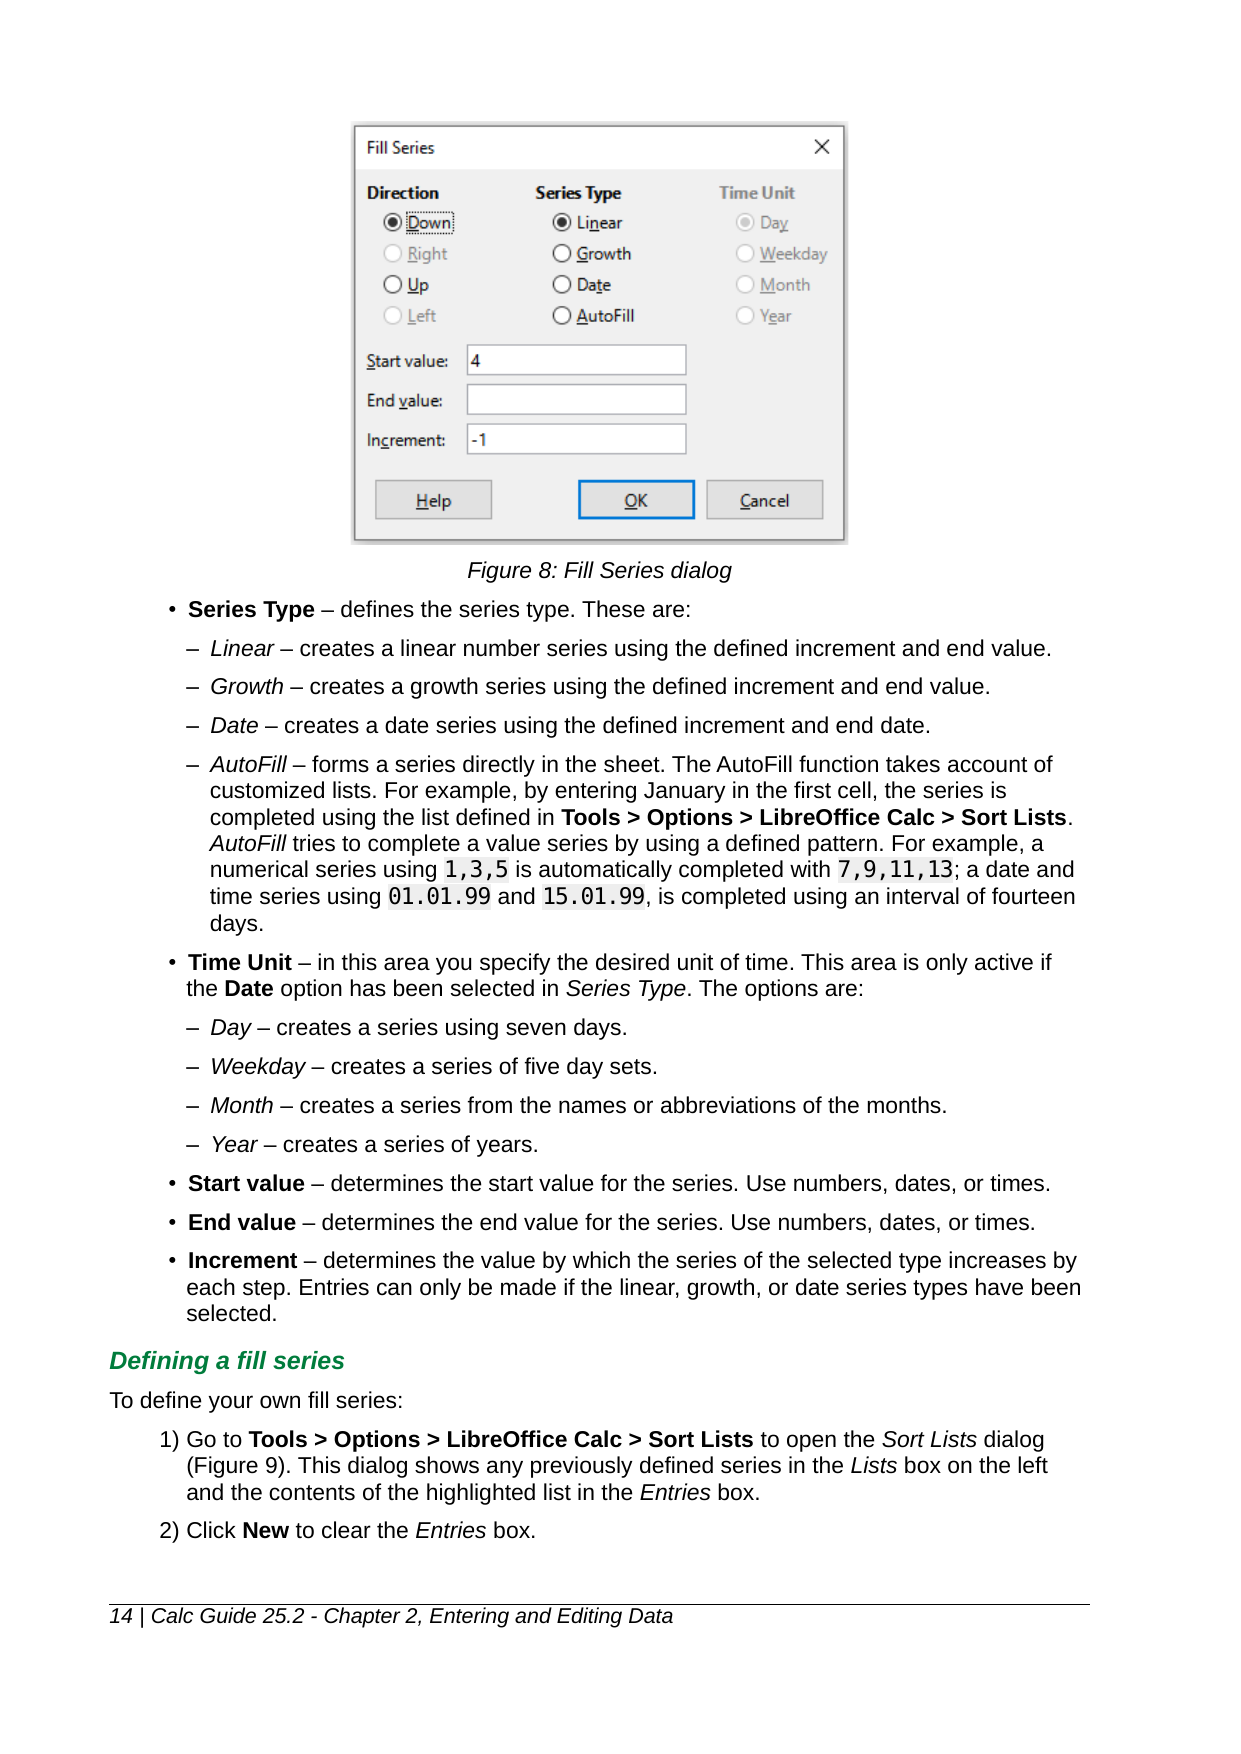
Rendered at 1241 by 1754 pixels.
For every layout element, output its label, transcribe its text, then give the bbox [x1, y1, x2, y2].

list Go to Tools > Options > LibreOffice Calc > Sort Lists to open the Sort Lists dialog (Figure 9). This dialog shows any previously defined series in the Lists box on the left and the contents of the highlighted list in the Entries box. [186, 1426, 1090, 1505]
list Click New to clear the Entries box. [186, 1517, 1090, 1544]
list Month – creates a series from the names or abbreviations of the months. [186, 1092, 1090, 1118]
list Day – creates a series using seven days. [186, 1014, 1090, 1041]
list To define your own fill series: [109, 1387, 1090, 1413]
list Start value – determines the start value for the series. Use numbers, dates, or times. [168, 1170, 1090, 1196]
picture [350, 121, 849, 545]
subtitle Defining a fill series [109, 1346, 1090, 1375]
list End value – determines the end value for the series. Use numbers, dates, or times. [168, 1208, 1090, 1235]
list AutoFill – forms a series directly in the sheet. The AutoFill function takes account of customized lists. For example, by entering January in the first cell, the series is completed using the list defined in Tools > Options > LibreOffice Calc > Sort Lists. AutoFill tries to complete a value series by using a defined pattern. For example, a numerical series using 1,3,5 is automatically completed with 7,9,11,13; a date and time series using 01.01.99 and 15.01.99, is completed using an interval of fourteen days. [186, 751, 1090, 937]
list Year – creates a series of years. [186, 1131, 1090, 1157]
list Weekday – creates a series of five day sets. [186, 1053, 1090, 1079]
list Date – creates a date series using the defined increment and end date. [186, 712, 1090, 738]
text Figure 8: Fill Series dialog [109, 557, 1090, 583]
list Linear – creates a linear number series using the defined increment and end value. [186, 634, 1090, 661]
list Time Unit – in this area you specify the desired unit of time. This area is only active if the Date option has been selected in Series Type. The options are: [168, 949, 1090, 1002]
list Growth – creates a growth series using the defined increment and end value. [186, 673, 1090, 700]
list Series Type – defines the series type. These are: [168, 596, 1090, 622]
list Increment – determines the value by which the series of the selected type increases by each step. Entries can only be made if the linear, growth, or date series types have been selected. [168, 1247, 1090, 1326]
